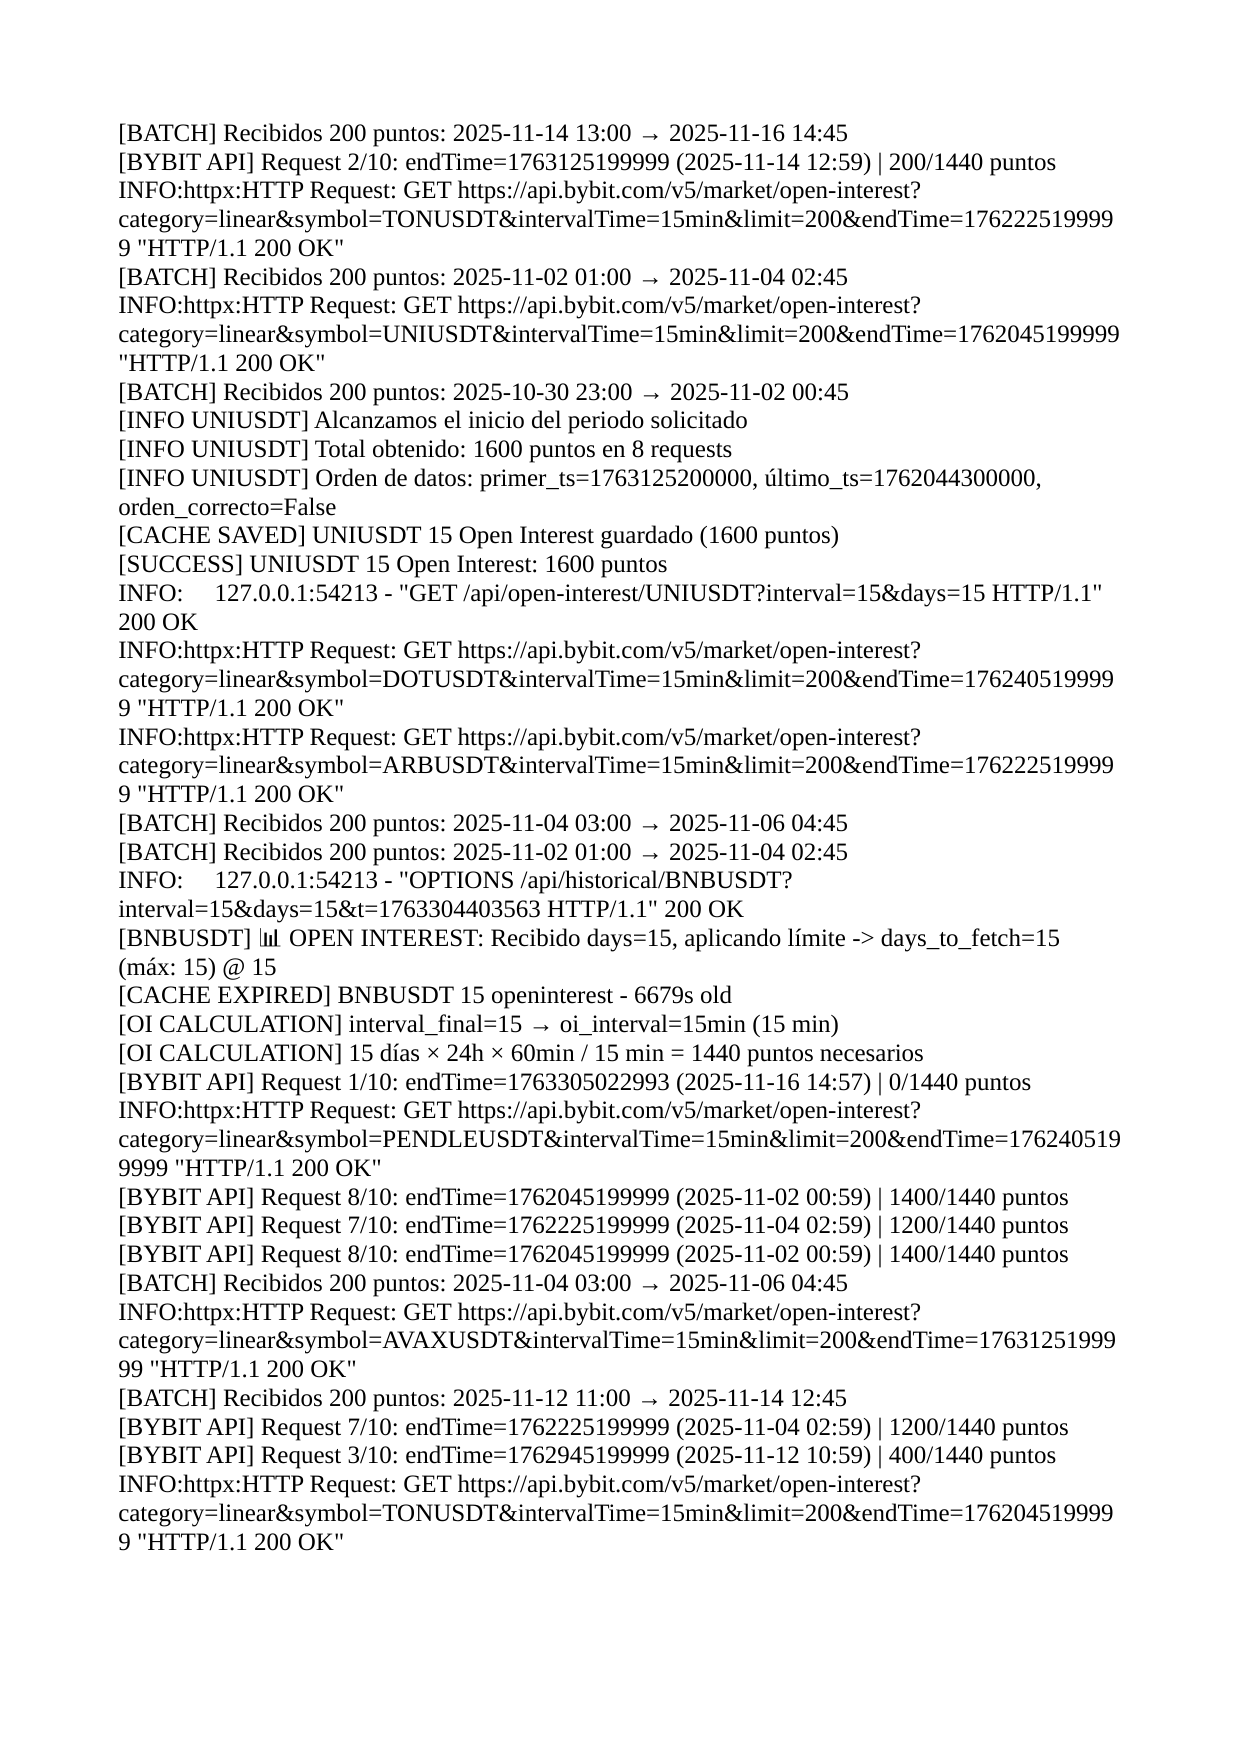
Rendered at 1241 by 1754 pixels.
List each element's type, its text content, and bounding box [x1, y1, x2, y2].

text [BATCH] Recibidos 200 puntos: 2025-11-04 03:00 → 2025-11-06 04:45 [118, 1268, 1122, 1297]
text [BATCH] Recibidos 200 puntos: 2025-11-04 03:00 → 2025-11-06 04:45 [118, 808, 1122, 837]
text [BATCH] Recibidos 200 puntos: 2025-11-02 01:00 → 2025-11-04 02:45 [118, 837, 1122, 866]
text INFO:httpx:HTTP Request: GET https://api.bybit.com/v5/market/open-interest?category=linear&symbol=UNIUSDT&intervalTime=15min&limit=200&endTime=1762045199999 "HTTP/1.1 200 OK" [118, 291, 1122, 377]
text [BNBUSDT] 📊 OPEN INTEREST: Recibido days=15, aplicando límite -> days_to_fetch=15 (máx: 15) @ 15 [118, 923, 1122, 981]
text [OI CALCULATION] 15 días × 24h × 60min / 15 min = 1440 puntos necesarios [118, 1038, 1122, 1067]
text [BATCH] Recibidos 200 puntos: 2025-11-02 01:00 → 2025-11-04 02:45 [118, 262, 1122, 291]
text [BYBIT API] Request 7/10: endTime=1762225199999 (2025-11-04 02:59) | 1200/1440 puntos [118, 1412, 1122, 1441]
text INFO:httpx:HTTP Request: GET https://api.bybit.com/v5/market/open-interest?category=linear&symbol=PENDLEUSDT&intervalTime=15min&limit=200&endTime=1762405199999 "HTTP/1.1 200 OK" [118, 1096, 1122, 1182]
text [CACHE SAVED] UNIUSDT 15 Open Interest guardado (1600 puntos) [118, 521, 1122, 549]
text [BATCH] Recibidos 200 puntos: 2025-11-12 11:00 → 2025-11-14 12:45 [118, 1383, 1122, 1412]
text [CACHE EXPIRED] BNBUSDT 15 openinterest - 6679s old [118, 981, 1122, 1009]
text INFO: 127.0.0.1:54213 - "OPTIONS /api/historical/BNBUSDT?interval=15&days=15&t=1763304403563 HTTP/1.1" 200 OK [118, 866, 1122, 923]
text [BYBIT API] Request 8/10: endTime=1762045199999 (2025-11-02 00:59) | 1400/1440 puntos [118, 1182, 1122, 1211]
text INFO:httpx:HTTP Request: GET https://api.bybit.com/v5/market/open-interest?category=linear&symbol=TONUSDT&intervalTime=15min&limit=200&endTime=1762225199999 "HTTP/1.1 200 OK" [118, 176, 1122, 262]
text INFO: 127.0.0.1:54213 - "GET /api/open-interest/UNIUSDT?interval=15&days=15 HTTP/1.1" 200 OK [118, 578, 1122, 636]
text INFO:httpx:HTTP Request: GET https://api.bybit.com/v5/market/open-interest?category=linear&symbol=TONUSDT&intervalTime=15min&limit=200&endTime=1762045199999 "HTTP/1.1 200 OK" [118, 1469, 1122, 1556]
text [BYBIT API] Request 2/10: endTime=1763125199999 (2025-11-14 12:59) | 200/1440 puntos [118, 147, 1122, 176]
text [INFO UNIUSDT] Alcanzamos el inicio del periodo solicitado [118, 406, 1122, 434]
text [BYBIT API] Request 3/10: endTime=1762945199999 (2025-11-12 10:59) | 400/1440 puntos [118, 1441, 1122, 1469]
text [OI CALCULATION] interval_final=15 → oi_interval=15min (15 min) [118, 1009, 1122, 1038]
text [BATCH] Recibidos 200 puntos: 2025-11-14 13:00 → 2025-11-16 14:45 [118, 118, 1122, 147]
text INFO:httpx:HTTP Request: GET https://api.bybit.com/v5/market/open-interest?category=linear&symbol=ARBUSDT&intervalTime=15min&limit=200&endTime=1762225199999 "HTTP/1.1 200 OK" [118, 722, 1122, 808]
text [SUCCESS] UNIUSDT 15 Open Interest: 1600 puntos [118, 549, 1122, 578]
text INFO:httpx:HTTP Request: GET https://api.bybit.com/v5/market/open-interest?category=linear&symbol=AVAXUSDT&intervalTime=15min&limit=200&endTime=1763125199999 "HTTP/1.1 200 OK" [118, 1297, 1122, 1383]
text [INFO UNIUSDT] Orden de datos: primer_ts=1763125200000, último_ts=1762044300000, orden_correcto=False [118, 463, 1122, 521]
text [BATCH] Recibidos 200 puntos: 2025-10-30 23:00 → 2025-11-02 00:45 [118, 377, 1122, 406]
text [BYBIT API] Request 1/10: endTime=1763305022993 (2025-11-16 14:57) | 0/1440 puntos [118, 1067, 1122, 1096]
text INFO:httpx:HTTP Request: GET https://api.bybit.com/v5/market/open-interest?category=linear&symbol=DOTUSDT&intervalTime=15min&limit=200&endTime=1762405199999 "HTTP/1.1 200 OK" [118, 636, 1122, 722]
text [BYBIT API] Request 8/10: endTime=1762045199999 (2025-11-02 00:59) | 1400/1440 puntos [118, 1239, 1122, 1268]
text [BYBIT API] Request 7/10: endTime=1762225199999 (2025-11-04 02:59) | 1200/1440 puntos [118, 1211, 1122, 1239]
text [INFO UNIUSDT] Total obtenido: 1600 puntos en 8 requests [118, 434, 1122, 463]
